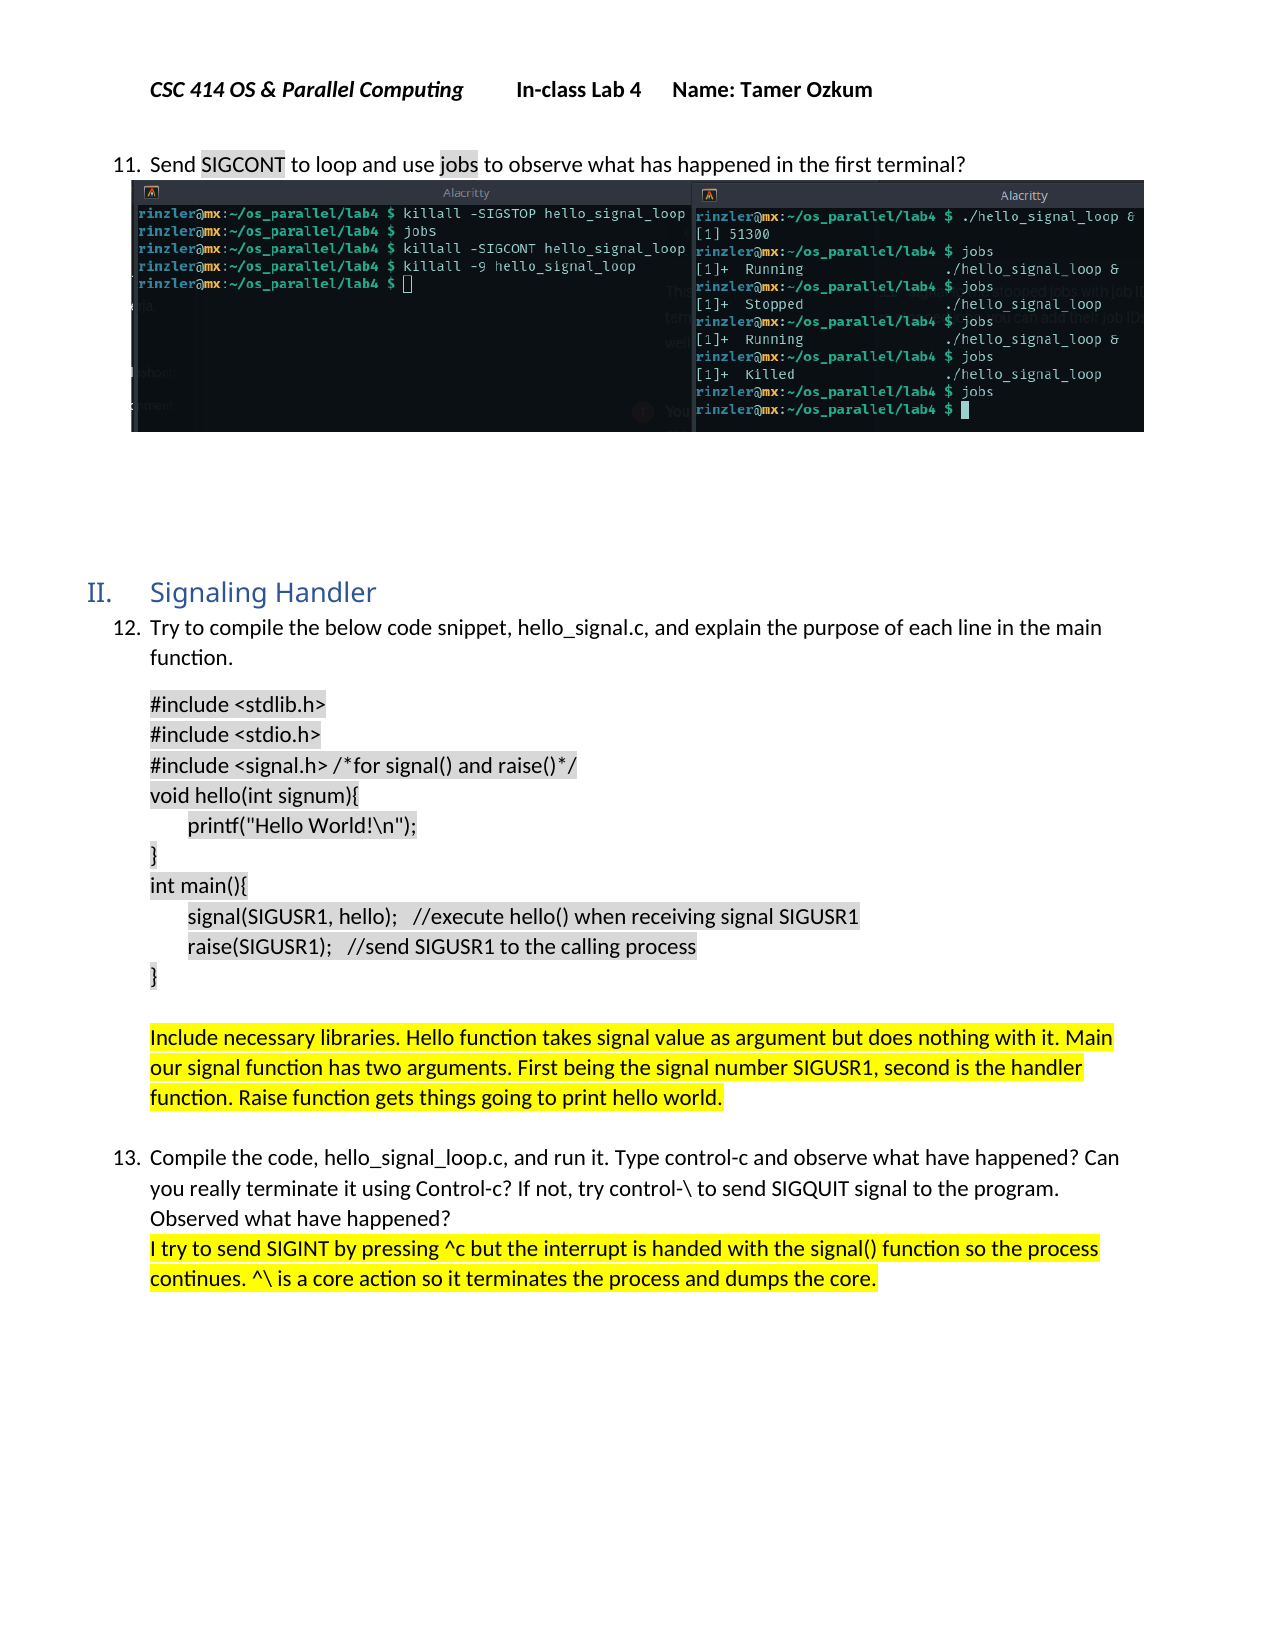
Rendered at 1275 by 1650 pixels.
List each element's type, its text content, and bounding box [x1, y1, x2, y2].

text } [150, 841, 1125, 869]
text Include necessary libraries. Hello function takes signal value as argument but does nothing with it. Main our signal function has two arguments. First being the signal number SIGUSR1, second is the handler function. Raise function gets things going to print hello world. [150, 1023, 1125, 1111]
list Send SIGCONT to loop and use jobs to observe what has happened in the first terminal? [112, 150, 1125, 178]
text signal(SIGUSR1, hello); //execute hello() when receiving signal SIGUSR1 [150, 902, 1125, 930]
text void hello(int signum){ [150, 781, 1125, 809]
text #include <stdio.h> [150, 721, 1125, 749]
text } [150, 962, 1125, 990]
list Try to compile the below code snippet, hello_signal.c, and explain the purpose of each line in the main function. [112, 613, 1125, 672]
list I try to send SIGINT by pressing ^c but the interrupt is handed with the signal() function so the process continues. ^\ is a core action so it terminates the process and dumps the core. [112, 1234, 1125, 1292]
text printf("Hello World!\n"); [150, 811, 1125, 839]
subtitle Signaling Handler [112, 573, 1125, 610]
text #include <signal.h> /*for signal() and raise()*/ [150, 751, 1125, 779]
picture [131, 180, 1144, 432]
text int main(){ [150, 872, 1125, 900]
text raise(SIGUSR1); //send SIGUSR1 to the calling process [150, 932, 1125, 960]
text #include <stdlib.h> [150, 690, 1125, 718]
list Compile the code, hello_signal_loop.c, and run it. Type control-c and observe what have happened? Can you really terminate it using Control-c? If not, try control-\ to send SIGQUIT signal to the program. Observed what have happened? [112, 1143, 1125, 1232]
